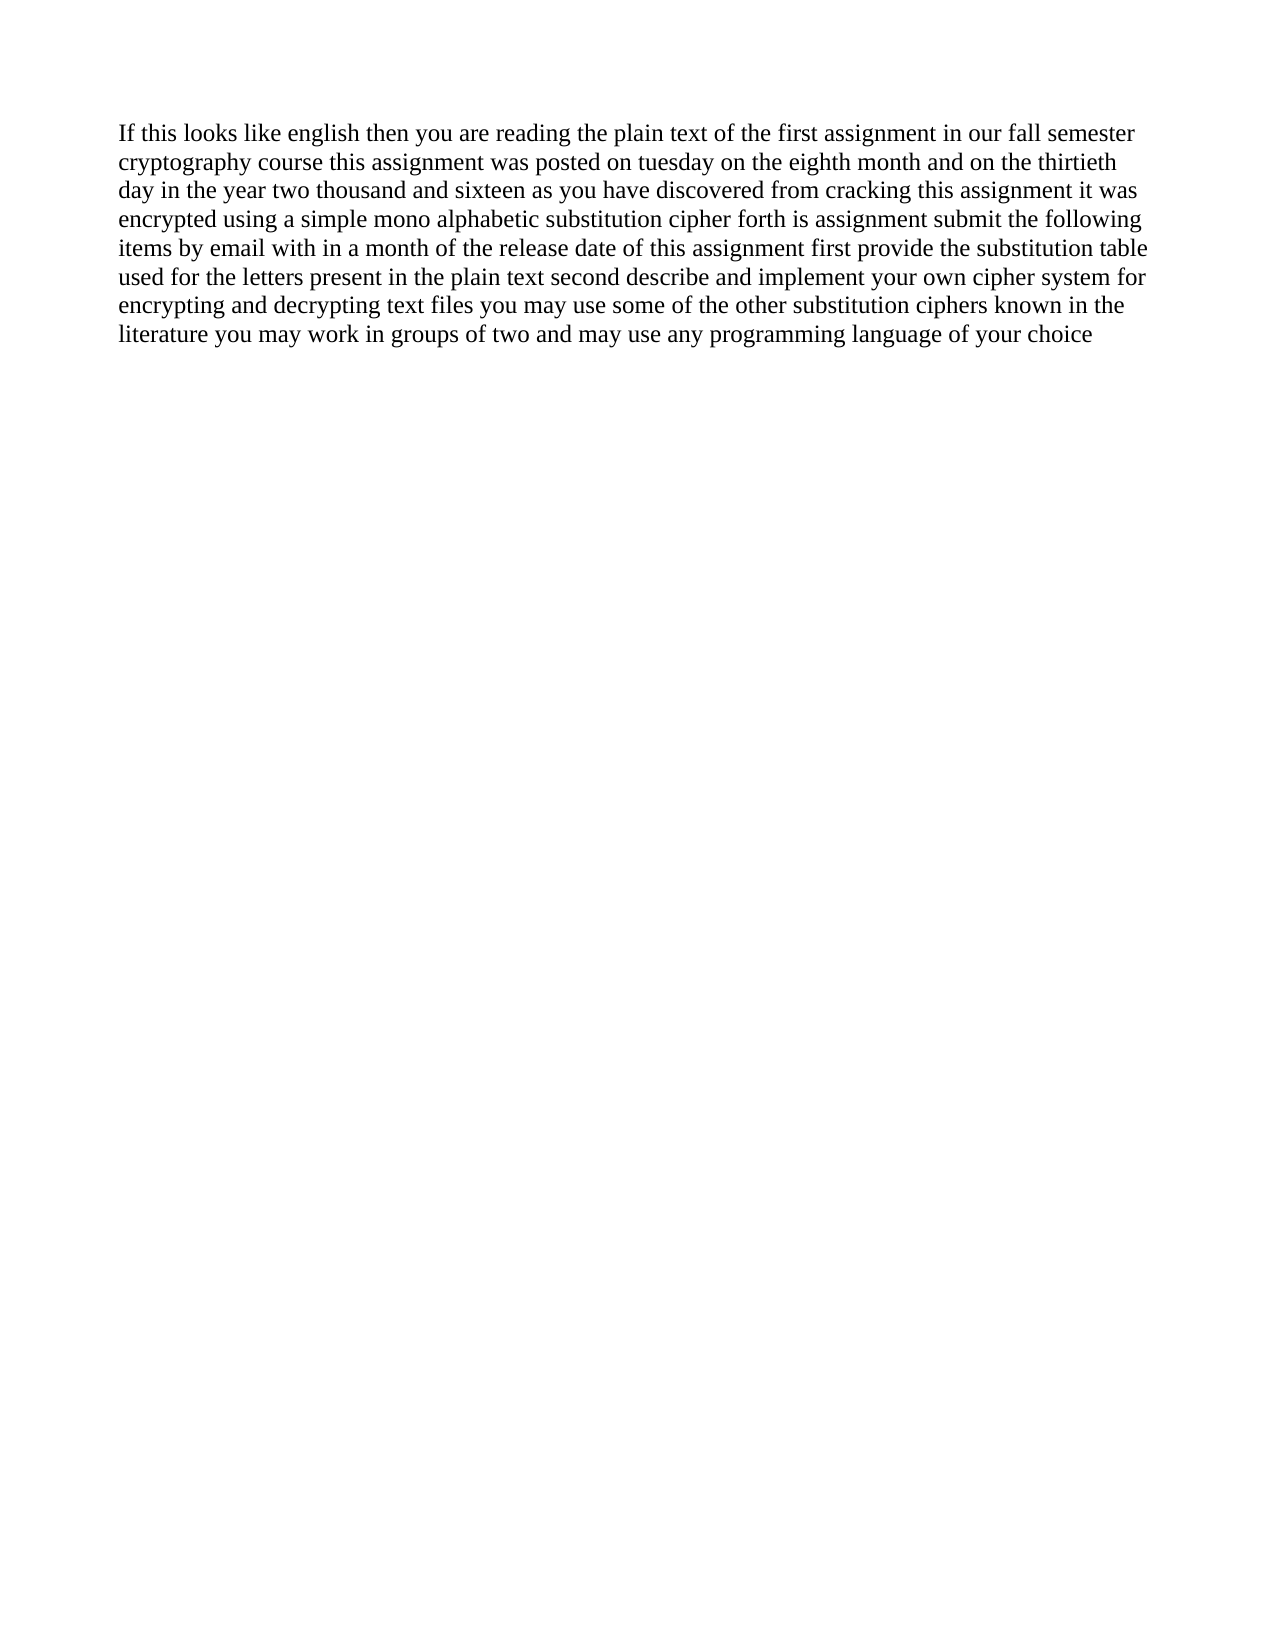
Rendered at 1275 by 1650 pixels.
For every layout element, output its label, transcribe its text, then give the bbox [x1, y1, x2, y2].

text If this looks like english then you are reading the plain text of the first assignment in our fall semester cryptography course this assignment was posted on tuesday on the eighth month and on the thirtieth day in the year two thousand and sixteen as you have discovered from cracking this assignment it was encrypted using a simple mono alphabetic substitution cipher forth is assignment submit the following items by email with in a month of the release date of this assignment first provide the substitution table used for the letters present in the plain text second describe and implement your own cipher system for encrypting and decrypting text files you may use some of the other substitution ciphers known in the literature you may work in groups of two and may use any programming language of your choice [118, 118, 1157, 348]
